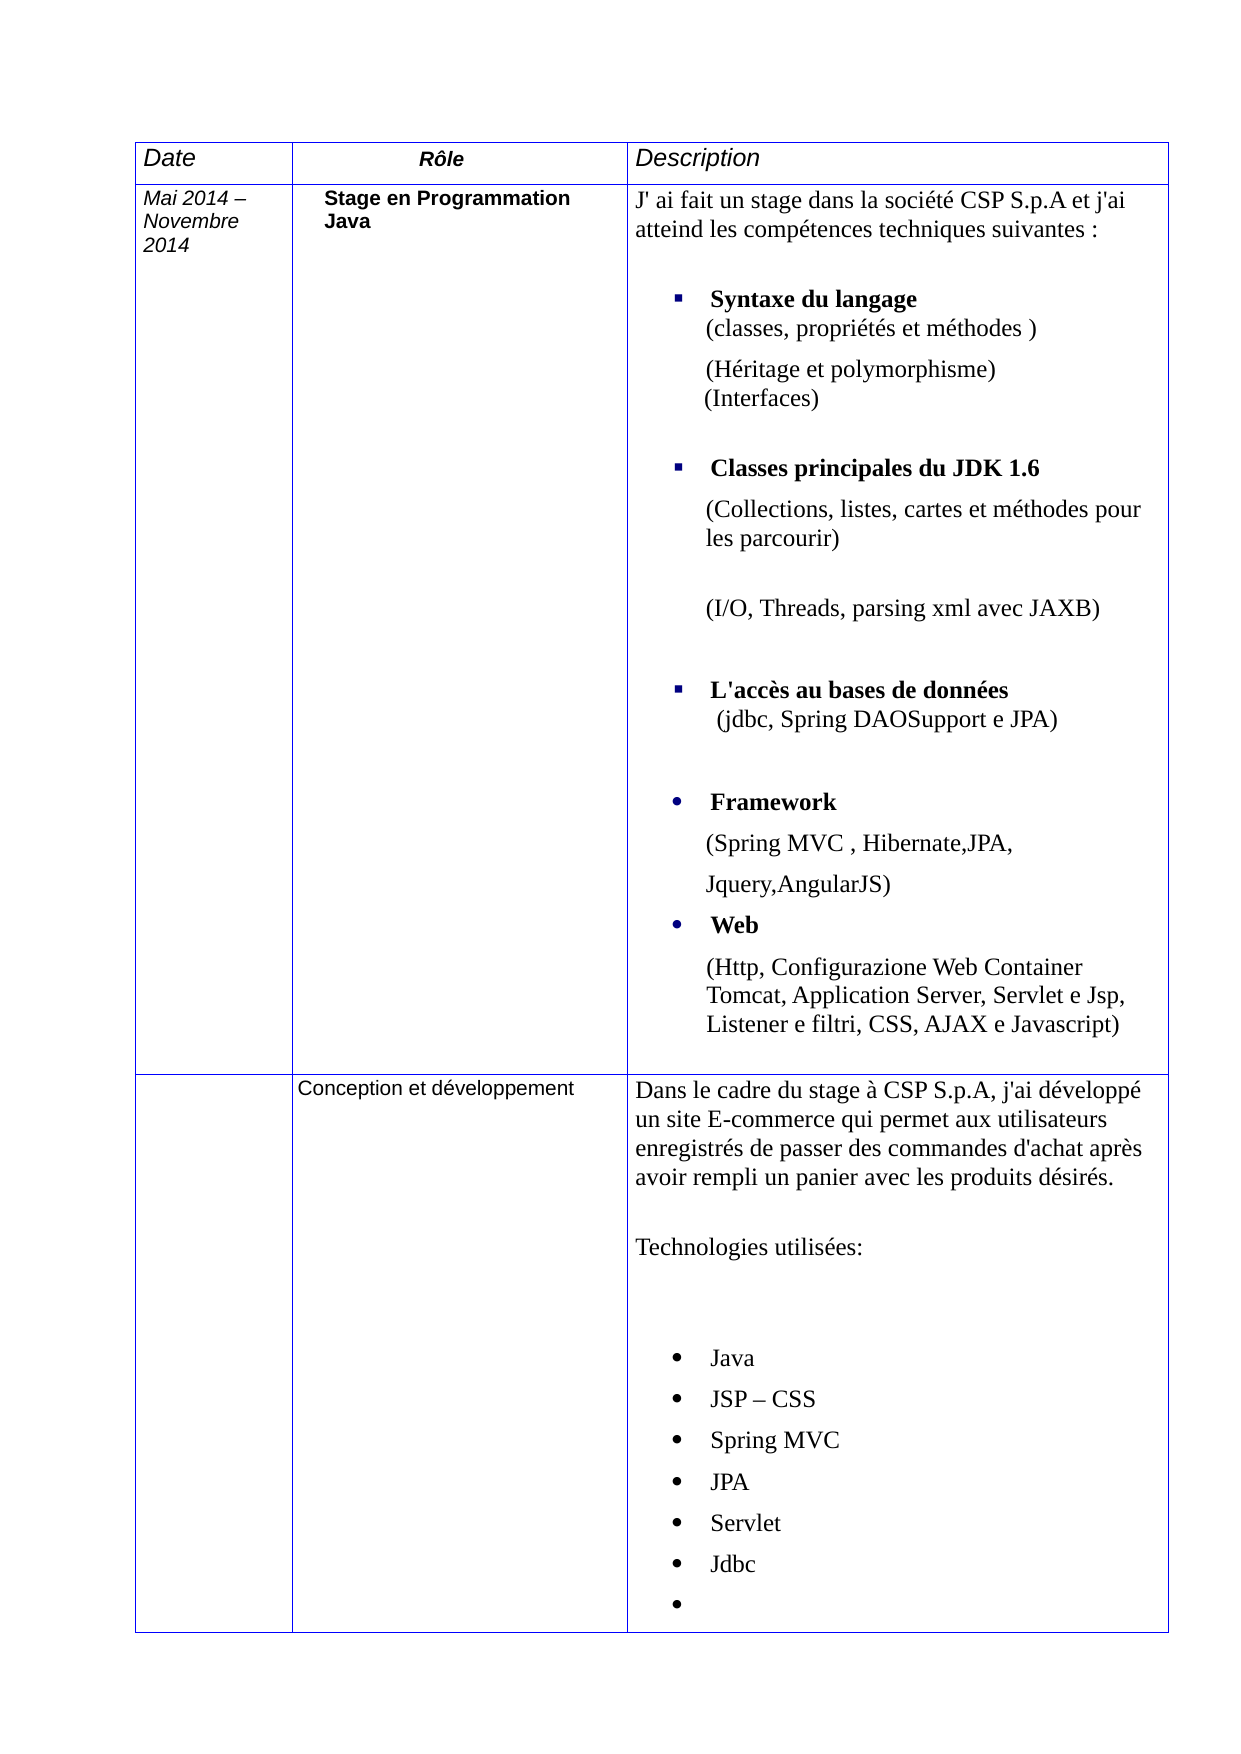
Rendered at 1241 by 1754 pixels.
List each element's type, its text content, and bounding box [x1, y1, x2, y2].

table_cell Conception et développement [293, 1075, 627, 1632]
table_cell Mai 2014 – Novembre 2014 [136, 185, 292, 1074]
table_cell [136, 1075, 292, 1632]
table_header Description [628, 143, 1168, 184]
table_header Rôle [293, 143, 627, 184]
table_cell J' ai fait un stage dans la société CSP S.p.A et j'ai atteind les compétences techniques suivantes : Syntaxe du langage (classes, propriétés et méthodes ) (Héritage et polymorphisme) (Interfaces) Classes principales du JDK 1.6 (Collections, listes, cartes et méthodes pour les parcourir) (I/O, Threads, parsing xml avec JAXB) L'accès au bases de données (jdbc, Spring DAOSupport e JPA) Framework (Spring MVC , Hibernate,JPA, Jquery,AngularJS) Web (Http, Configurazione Web Container Tomcat, Application Server, Servlet e Jsp, Listener e filtri, CSS, AJAX e Javascript) [628, 185, 1168, 1074]
table_cell Dans le cadre du stage à CSP S.p.A, j'ai développé un site E-commerce qui permet aux utilisateurs enregistrés de passer des commandes d'achat après avoir rempli un panier avec les produits désirés. Technologies utilisées: Java JSP – CSS Spring MVC JPA Servlet Jdbc [628, 1075, 1168, 1632]
table_cell Stage en Programmation Java [293, 185, 627, 1074]
table_header Date [136, 143, 292, 184]
